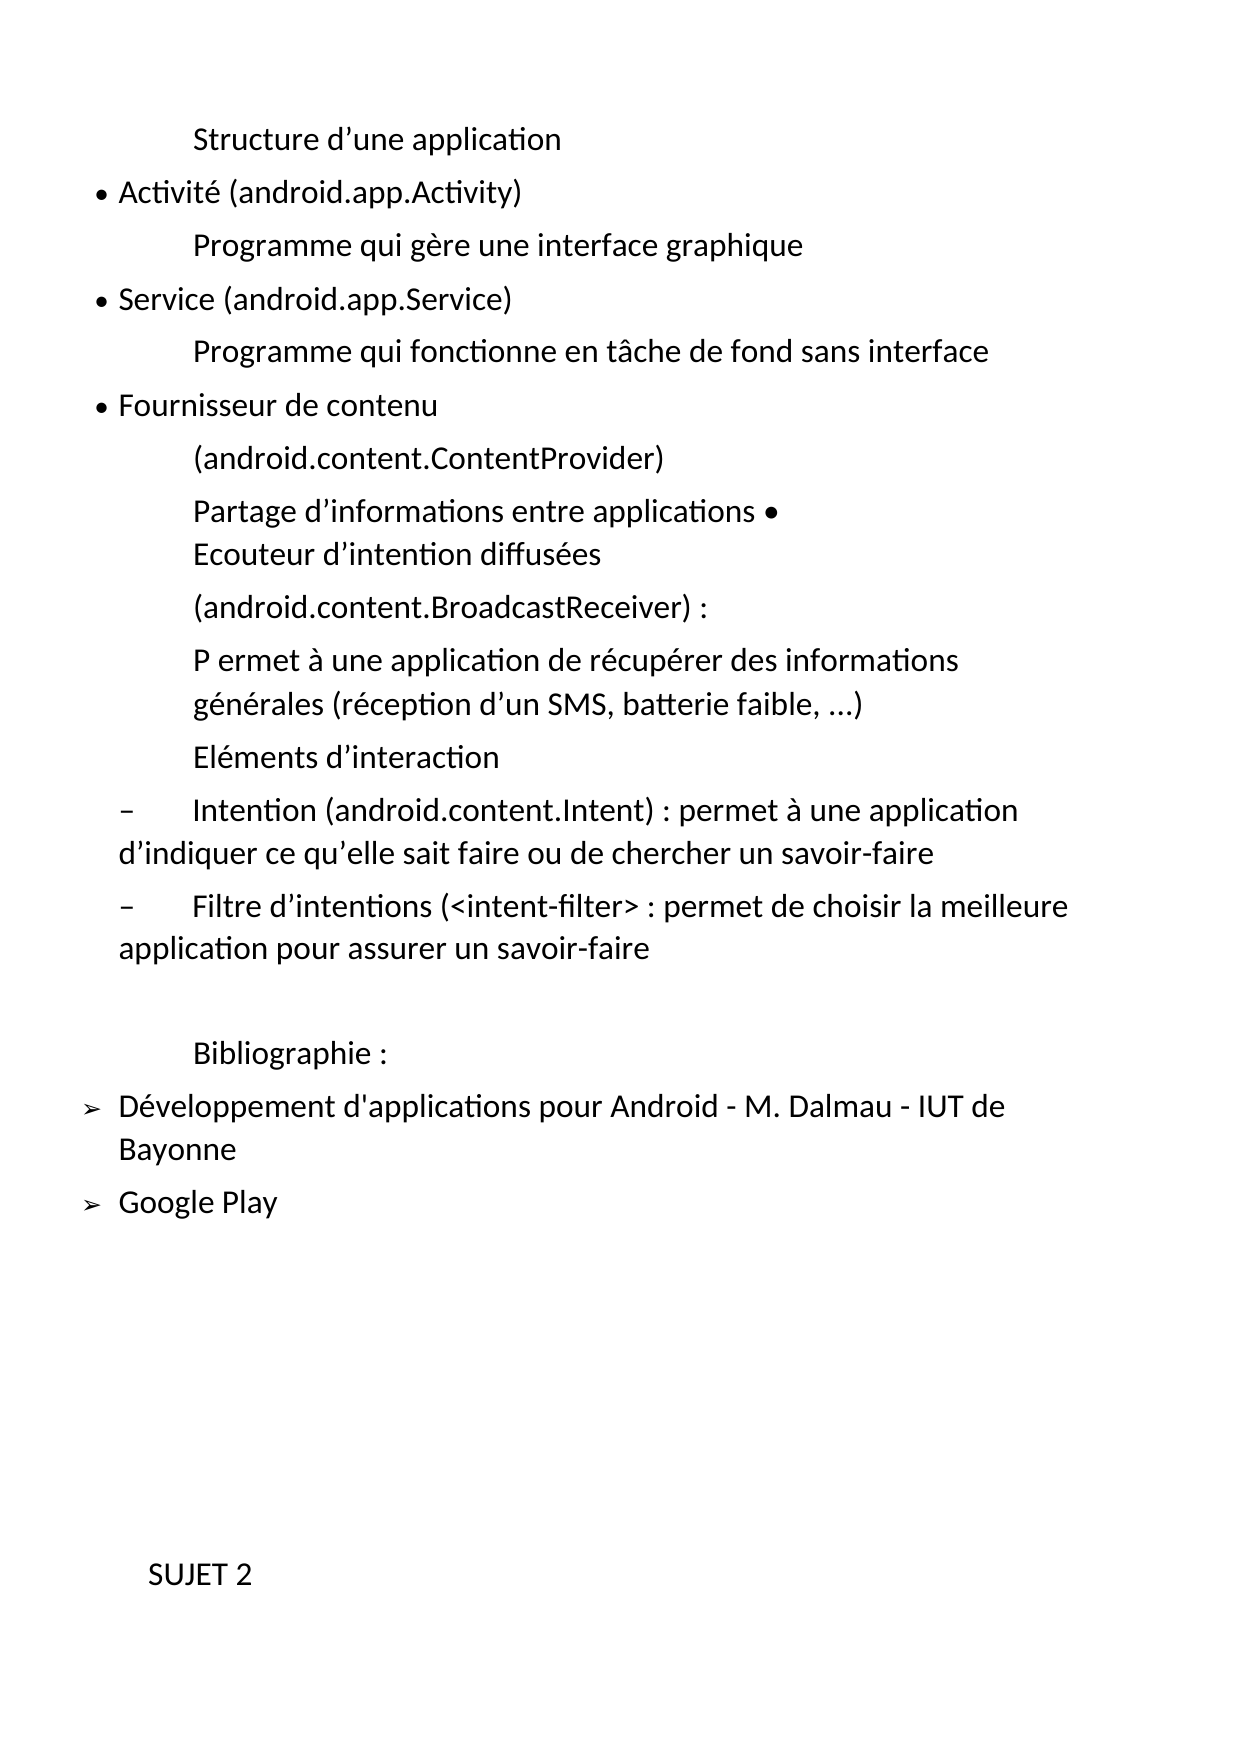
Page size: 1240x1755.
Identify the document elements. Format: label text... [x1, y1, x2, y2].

text Bibliographie : [193, 1032, 1119, 1073]
list Développement d'applications pour Android - M. Dalmau - IUT de Bayonne [81, 1085, 1119, 1168]
text Eléments d’interaction [193, 736, 1119, 777]
text (android.content.BroadcastReceiver) : [193, 586, 1119, 627]
list Filtre d’intentions (<intent-filter> : permet de choisir la meilleure application pour assurer un savoir-faire [118, 885, 1099, 968]
text Partage d’informations entre applications • Ecouteur d’intention diffusées [193, 490, 858, 574]
list Fournisseur de contenu [94, 384, 1119, 424]
text Programme qui fonctionne en tâche de fond sans interface [193, 331, 1119, 371]
text P ermet à une application de récupérer des informations générales (réception d’un SMS, batterie faible, ...) [193, 639, 1067, 723]
list Intention (android.content.Intent) : permet à une application d’indiquer ce qu’elle sait faire ou de chercher un savoir-faire [118, 789, 1099, 872]
text Structure d’une application [193, 118, 1119, 159]
list Google Play [81, 1181, 1119, 1221]
text SUJET 2 [118, 1553, 1118, 1594]
list Activité (android.app.Activity) [94, 171, 1119, 212]
text Programme qui gère une interface graphique [193, 224, 1119, 265]
text (android.content.ContentProvider) [193, 437, 1119, 477]
list Service (android.app.Service) [94, 278, 1119, 318]
